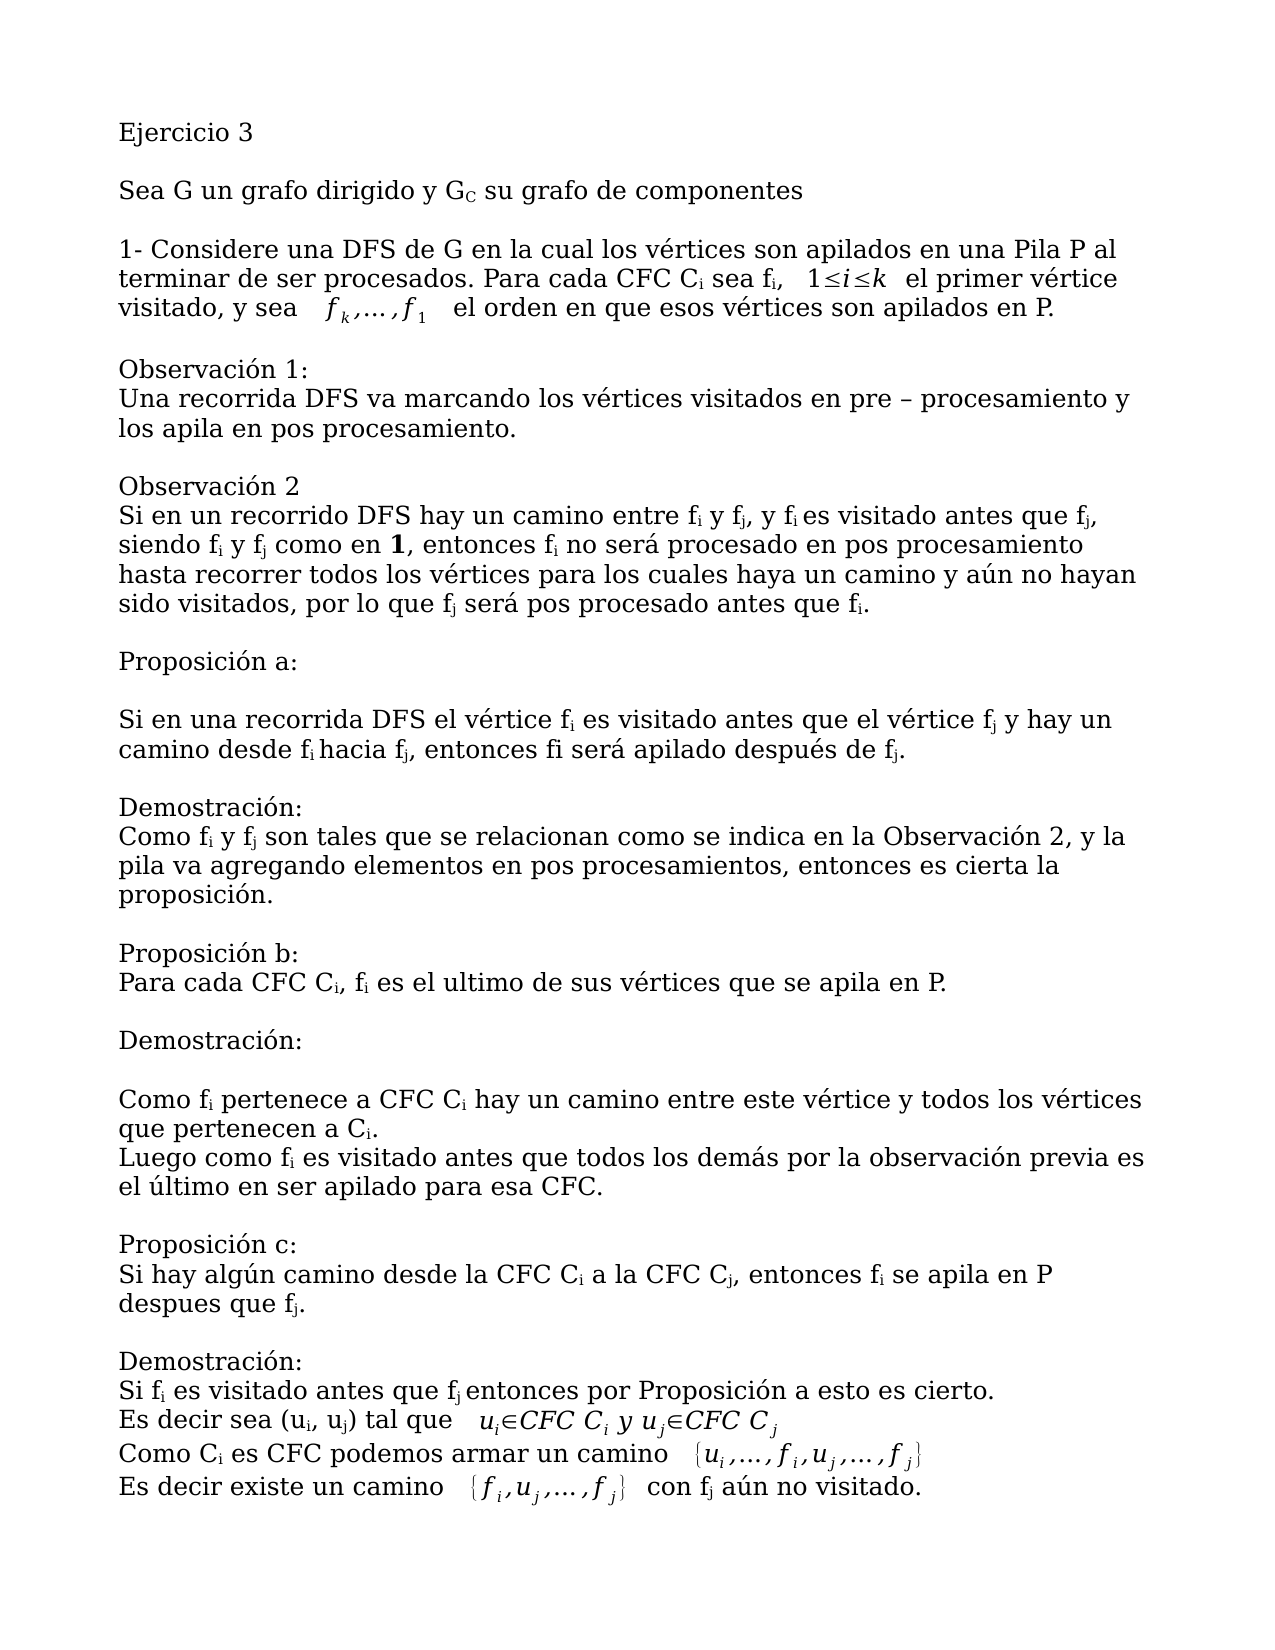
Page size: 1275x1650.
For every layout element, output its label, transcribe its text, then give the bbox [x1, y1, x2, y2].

text Una recorrida DFS va marcando los vértices visitados en pre – procesamiento y los apila en pos procesamiento. [118, 385, 1157, 443]
text Si hay algún camino desde la CFC Ci a la CFC Cj, entonces fi se apila en P despues que fj. [118, 1260, 1157, 1318]
text Observación 1: [118, 356, 1157, 385]
text 1- Considere una DFS de G en la cual los vértices son apilados en una Pila P al terminar de ser procesados. Para cada CFC Ci sea fi, el primer vértice visitado, y sea el orden en que esos vértices son apilados en P. [118, 235, 1157, 326]
text Si fi es visitado antes que fj entonces por Proposición a esto es cierto. [118, 1377, 1157, 1406]
text Demostración: [118, 1347, 1157, 1377]
text Como fi y fj son tales que se relacionan como se indica en la Observación 2, y la pila va agregando elementos en pos procesamientos, entonces es cierta la proposición. [118, 822, 1157, 910]
text Como Ci es CFC podemos armar un camino [118, 1439, 1157, 1472]
text Es decir existe un camino con fj aún no visitado. [118, 1472, 1157, 1505]
text Como fi pertenece a CFC Ci hay un camino entre este vértice y todos los vértices que pertenecen a Ci. [118, 1085, 1157, 1143]
text Proposición c: [118, 1231, 1157, 1260]
text Ejercicio 3 [118, 118, 1157, 147]
text Si en una recorrida DFS el vértice fi es visitado antes que el vértice fj y hay un camino desde fi hacia fj, entonces fi será apilado después de fj. [118, 706, 1157, 764]
text Sea G un grafo dirigido y GC su grafo de componentes [118, 176, 1157, 206]
text Luego como fi es visitado antes que todos los demás por la observación previa es el último en ser apilado para esa CFC. [118, 1143, 1157, 1202]
text Si en un recorrido DFS hay un camino entre fi y fj, y fi es visitado antes que fj, siendo fi y fj como en 1, entonces fi no será procesado en pos procesamiento hasta recorrer todos los vértices para los cuales haya un camino y aún no hayan sido visitados, por lo que fj será pos procesado antes que fi. [118, 501, 1157, 618]
text Observación 2 [118, 472, 1157, 501]
text Demostración: [118, 1027, 1157, 1056]
text Es decir sea (ui, uj) tal que [118, 1406, 1157, 1439]
text Demostración: [118, 793, 1157, 822]
text Proposición b: [118, 939, 1157, 968]
text Proposición a: [118, 647, 1157, 677]
text Para cada CFC Ci, fi es el ultimo de sus vértices que se apila en P. [118, 968, 1157, 997]
